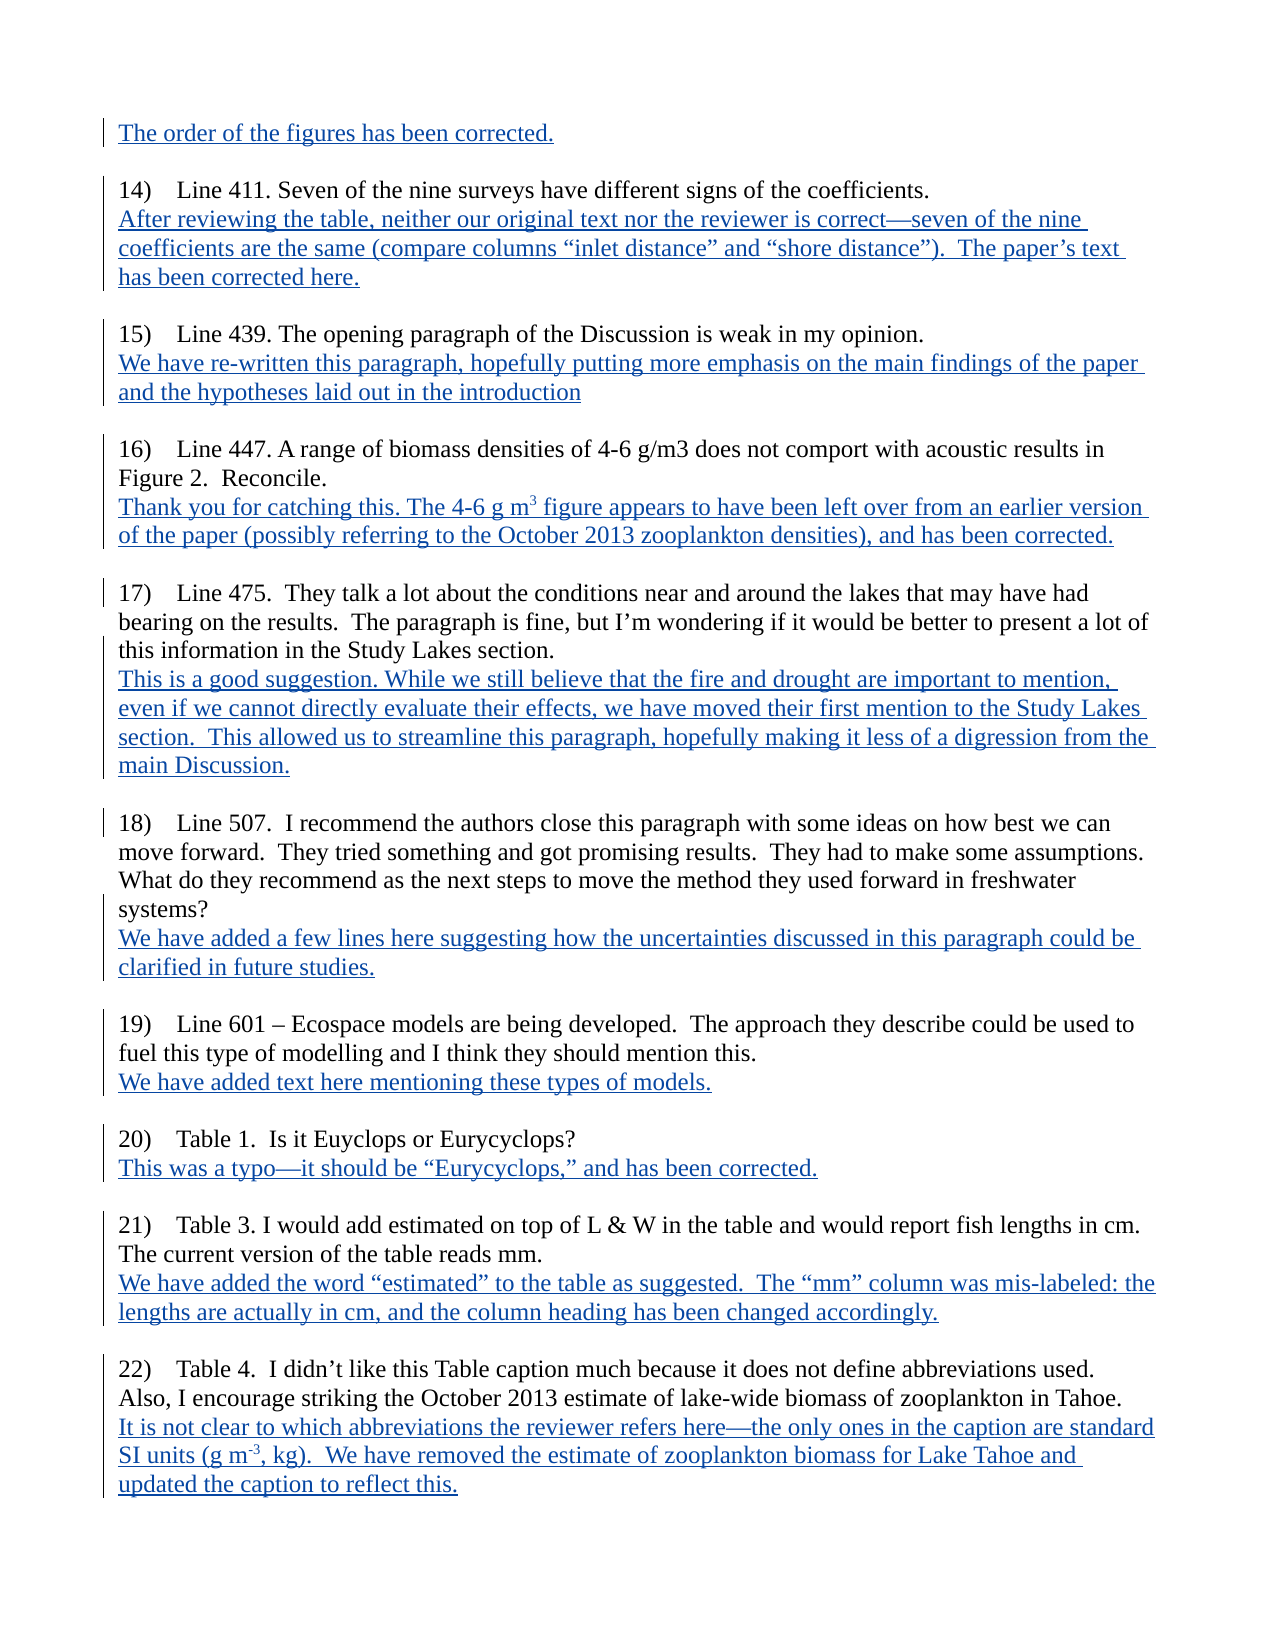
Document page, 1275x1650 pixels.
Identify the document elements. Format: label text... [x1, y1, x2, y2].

text This is a good suggestion. While we still believe that the fire and drought are important to mention, even if we cannot directly evaluate their effects, we have moved their first mention to the Study Lakes section. This allowed us to streamline this paragraph, hopefully making it less of a digression from the main Discussion. [118, 664, 1157, 808]
text 19) Line 601 – Ecospace models are being developed. The approach they describe could be used to fuel this type of modelling and I think they should mention this. [118, 1009, 1157, 1067]
text 17) Line 475. They talk a lot about the conditions near and around the lakes that may have had bearing on the results. The paragraph is fine, but I’m wondering if it would be better to present a lot of this information in the Study Lakes section. [118, 578, 1157, 664]
text We have added text here mentioning these types of models. [118, 1067, 1157, 1124]
text 14) Line 411. Seven of the nine surveys have different signs of the coefficients. [118, 176, 1157, 204]
text We have added a few lines here suggesting how the uncertainties discussed in this paragraph could be clarified in future studies. [118, 923, 1157, 1009]
text 22) Table 4. I didn’t like this Table caption much because it does not define abbreviations used. Also, I encourage striking the October 2013 estimate of lake-wide biomass of zooplankton in Tahoe. [118, 1354, 1157, 1412]
text 18) Line 507. I recommend the authors close this paragraph with some ideas on how best we can move forward. They tried something and got promising results. They had to make some assumptions. What do they recommend as the next steps to move the method they used forward in freshwater systems? [118, 808, 1157, 923]
text Thank you for catching this. The 4-6 g m3 figure appears to have been left over from an earlier version of the paper (possibly referring to the October 2013 zooplankton densities), and has been corrected. [118, 492, 1157, 578]
text 15) Line 439. The opening paragraph of the Discussion is weak in my opinion. [118, 319, 1157, 348]
text 20) Table 1. Is it Euyclops or Eurycyclops? [118, 1124, 1157, 1153]
text We have re-written this paragraph, hopefully putting more emphasis on the main findings of the paper and the hypotheses laid out in the introduction [118, 348, 1157, 434]
text After reviewing the table, neither our original text nor the reviewer is correct—seven of the nine coefficients are the same (compare columns “inlet distance” and “shore distance”). The paper’s text has been corrected here. [118, 204, 1157, 319]
text This was a typo—it should be “Eurycyclops,” and has been corrected. [118, 1153, 1157, 1211]
text It is not clear to which abbreviations the reviewer refers here—the only ones in the caption are standard SI units (g m-3, kg). We have removed the estimate of zooplankton biomass for Lake Tahoe and updated the caption to reflect this. [118, 1412, 1157, 1527]
text The order of the figures has been corrected. [118, 118, 1157, 176]
text 21) Table 3. I would add estimated on top of L & W in the table and would report fish lengths in cm. The current version of the table reads mm. [118, 1211, 1157, 1268]
text 16) Line 447. A range of biomass densities of 4-6 g/m3 does not comport with acoustic results in Figure 2. Reconcile. [118, 434, 1157, 492]
text We have added the word “estimated” to the table as suggested. The “mm” column was mis-labeled: the lengths are actually in cm, and the column heading has been changed accordingly. [118, 1268, 1157, 1354]
